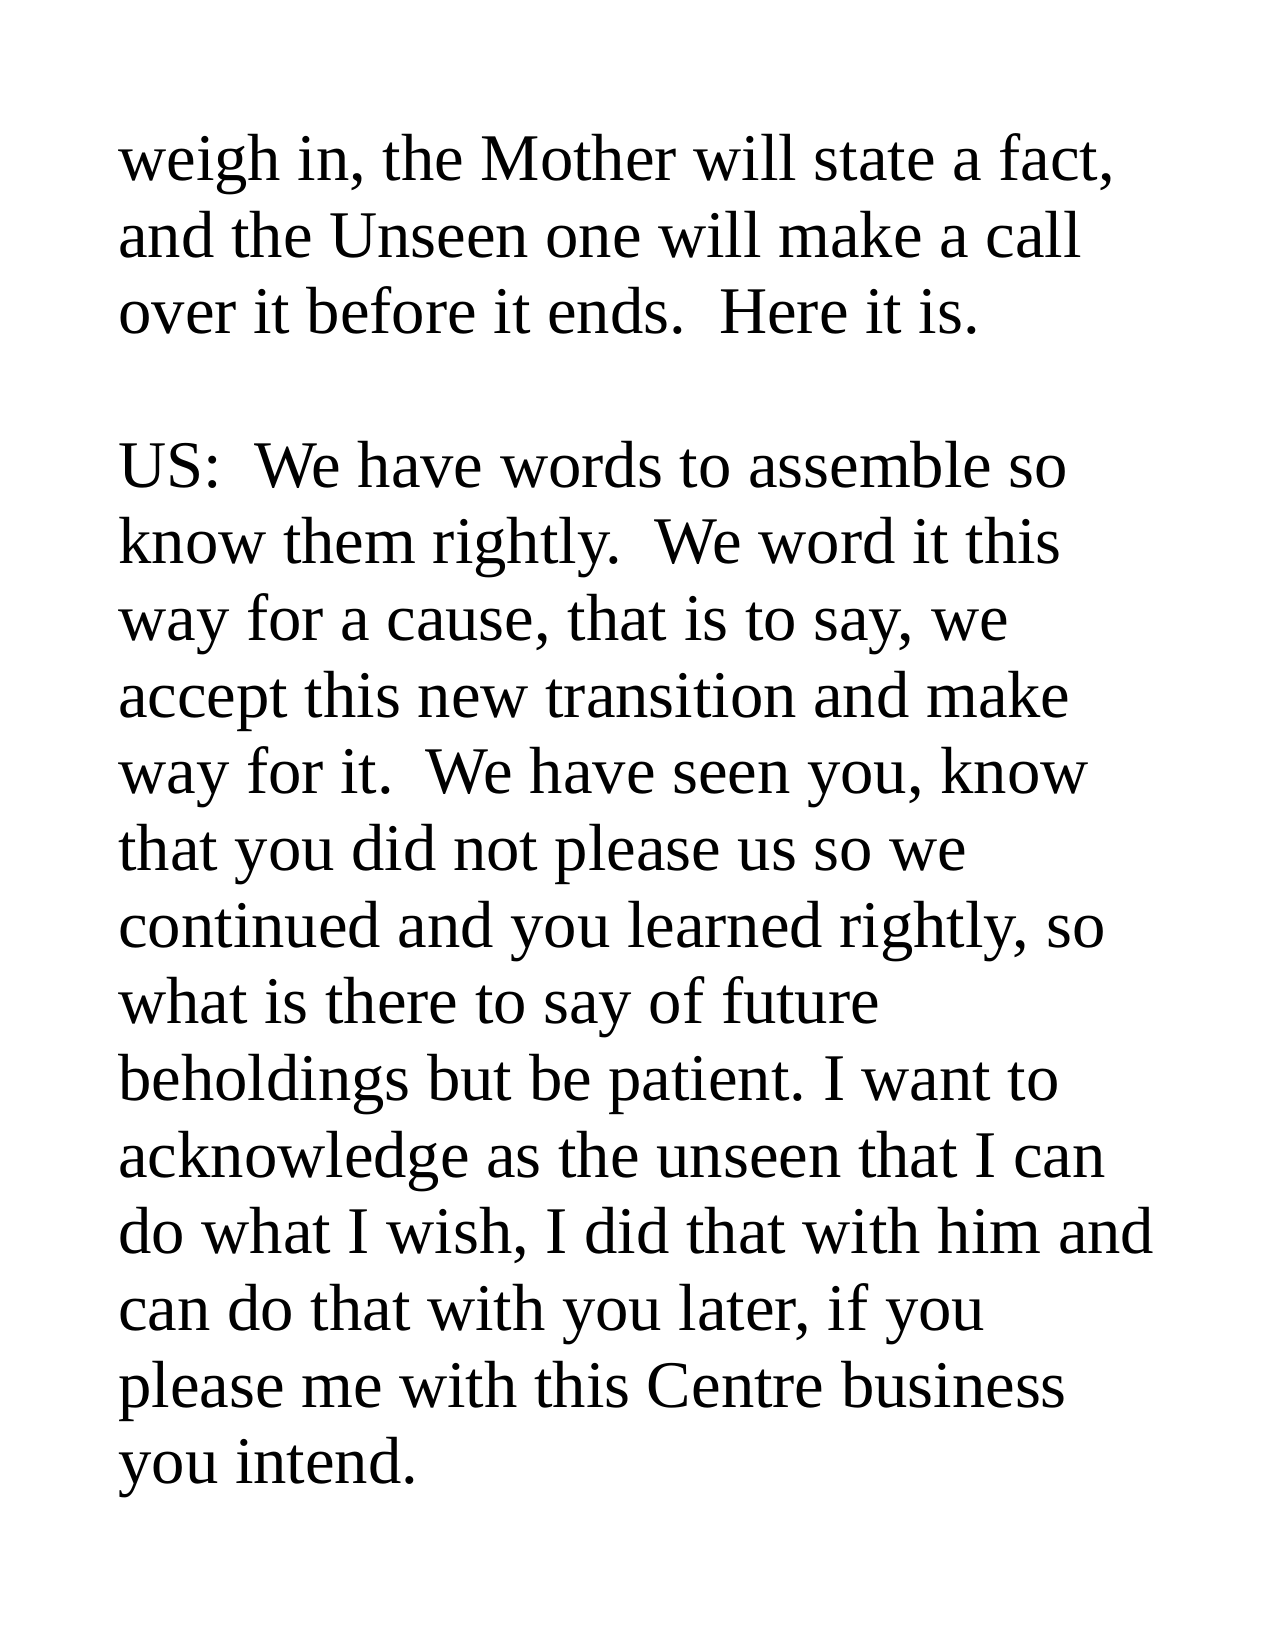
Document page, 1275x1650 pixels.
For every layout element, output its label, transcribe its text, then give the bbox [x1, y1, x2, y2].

text US: We have words to assemble so know them rightly. We word it this way for a cause, that is to say, we accept this new transition and make way for it. We have seen you, know that you did not please us so we continued and you learned rightly, so what is there to say of future beholdings but be patient. I want to acknowledge as the unseen that I can do what I wish, I did that with him and can do that with you later, if you please me with this Centre business you intend. [118, 425, 1157, 1498]
text weigh in, the Mother will state a fact, and the Unseen one will make a call over it before it ends. Here it is. [118, 118, 1157, 348]
